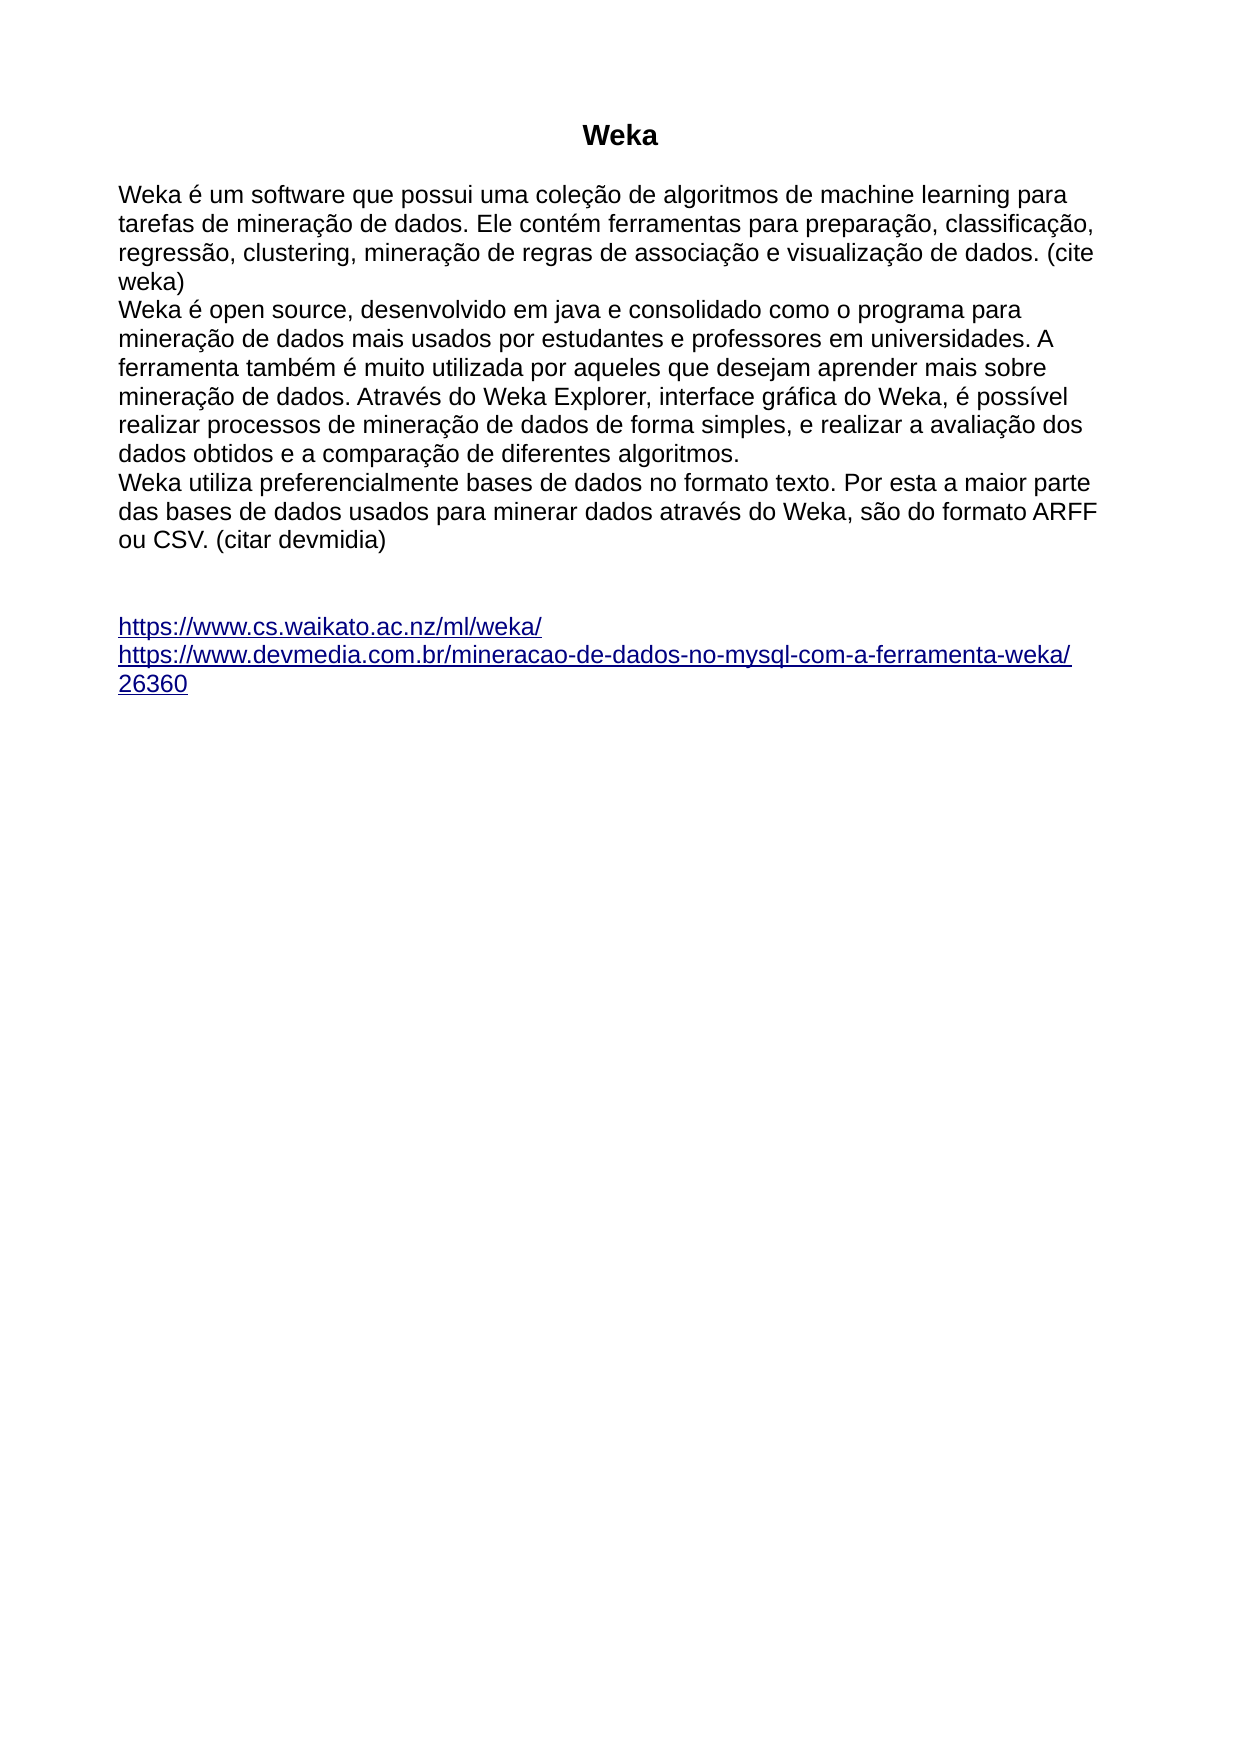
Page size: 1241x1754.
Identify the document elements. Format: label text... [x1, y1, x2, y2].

text Weka [118, 118, 1122, 152]
text Weka é open source, desenvolvido em java e consolidado como o programa para mineração de dados mais usados por estudantes e professores em universidades. A ferramenta também é muito utilizada por aqueles que desejam aprender mais sobre mineração de dados. Através do Weka Explorer, interface gráfica do Weka, é possível realizar processos de mineração de dados de forma simples, e realizar a avaliação dos dados obtidos e a comparação de diferentes algoritmos. [118, 295, 1122, 468]
text https://www.devmedia.com.br/mineracao-de-dados-no-mysql-com-a-ferramenta-weka/26360 [118, 640, 1122, 698]
text Weka é um software que possui uma coleção de algoritmos de machine learning para tarefas de mineração de dados. Ele contém ferramentas para preparação, classificação, regressão, clustering, mineração de regras de associação e visualização de dados. (cite weka) [118, 180, 1122, 295]
text Weka utiliza preferencialmente bases de dados no formato texto. Por esta a maior parte das bases de dados usados para minerar dados através do Weka, são do formato ARFF ou CSV. (citar devmidia) [118, 468, 1122, 554]
text https://www.cs.waikato.ac.nz/ml/weka/ [118, 612, 1122, 640]
